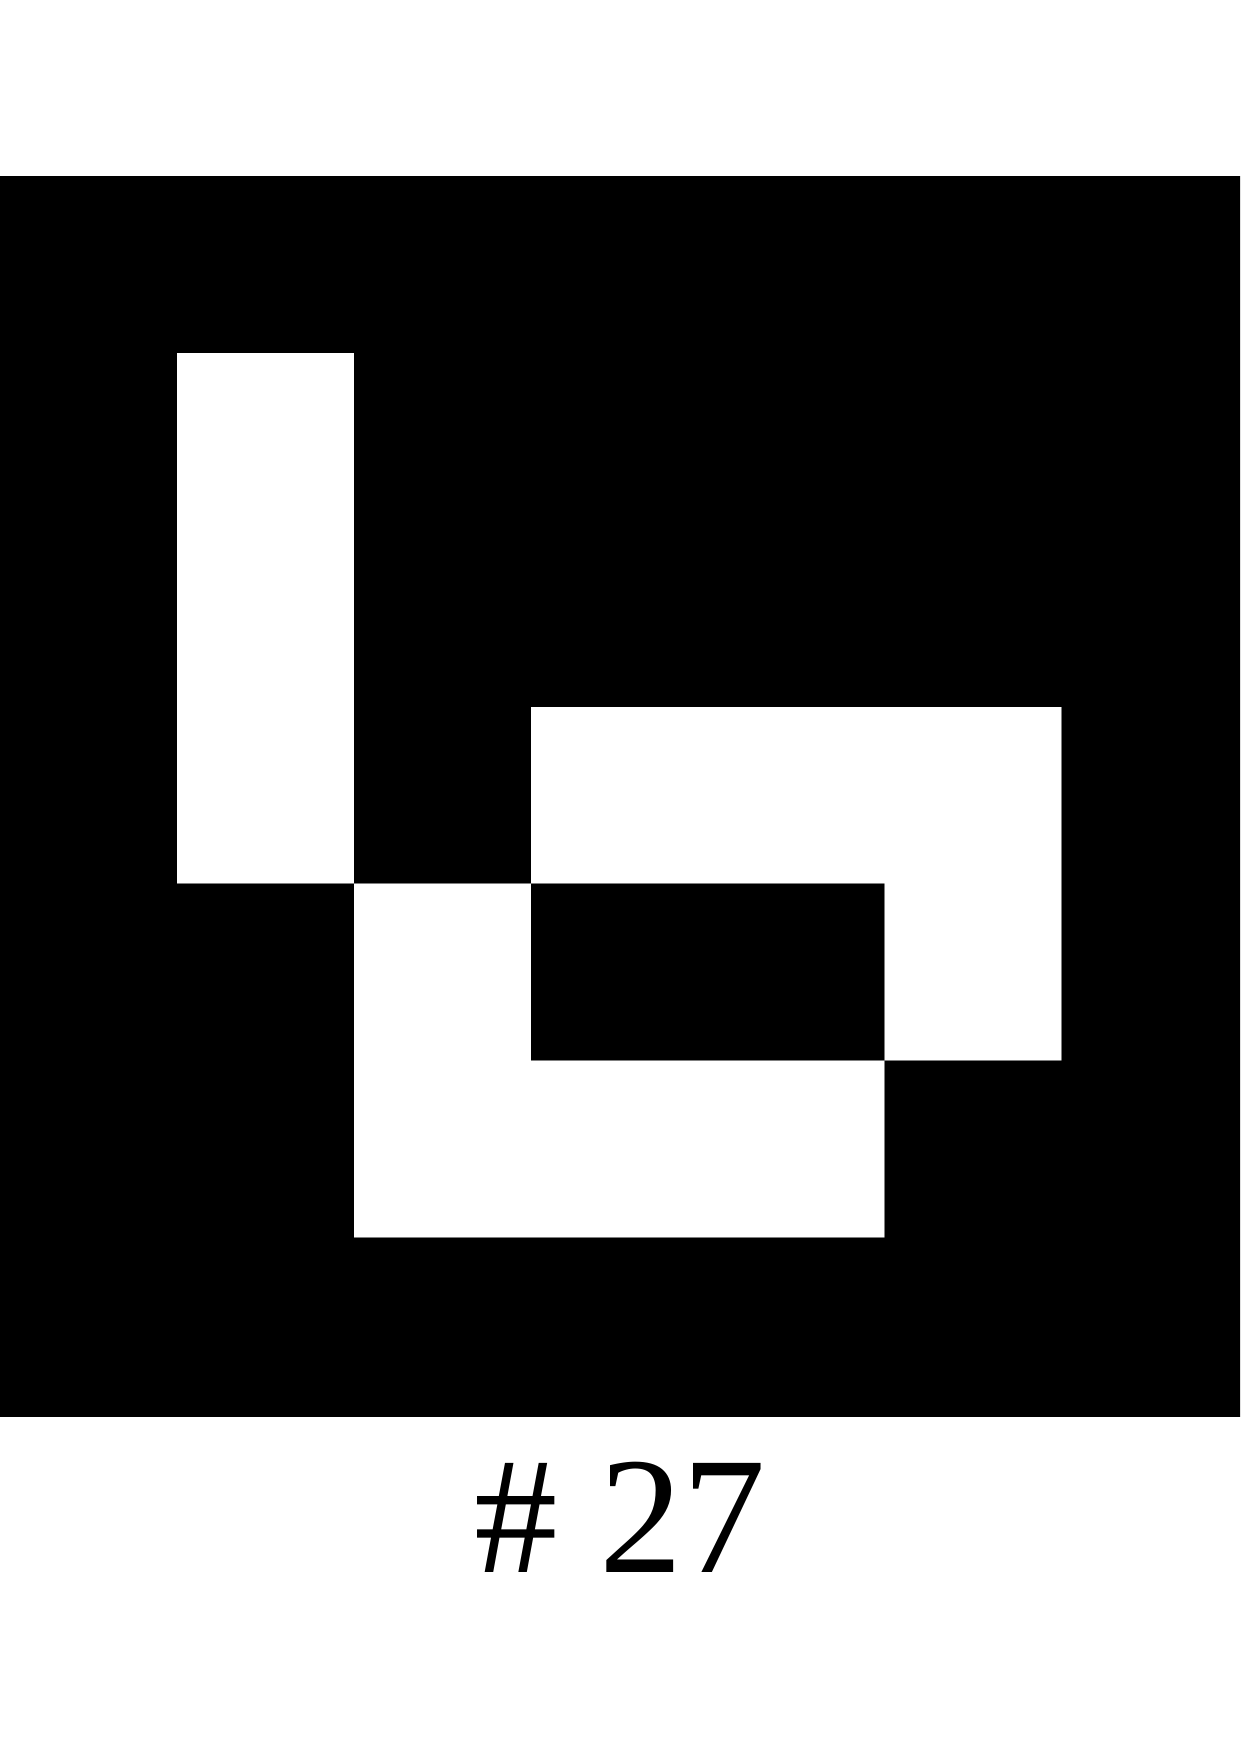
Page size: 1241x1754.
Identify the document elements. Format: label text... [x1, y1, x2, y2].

picture [0, 176, 1241, 1417]
text # 27 [118, 1417, 1122, 1608]
